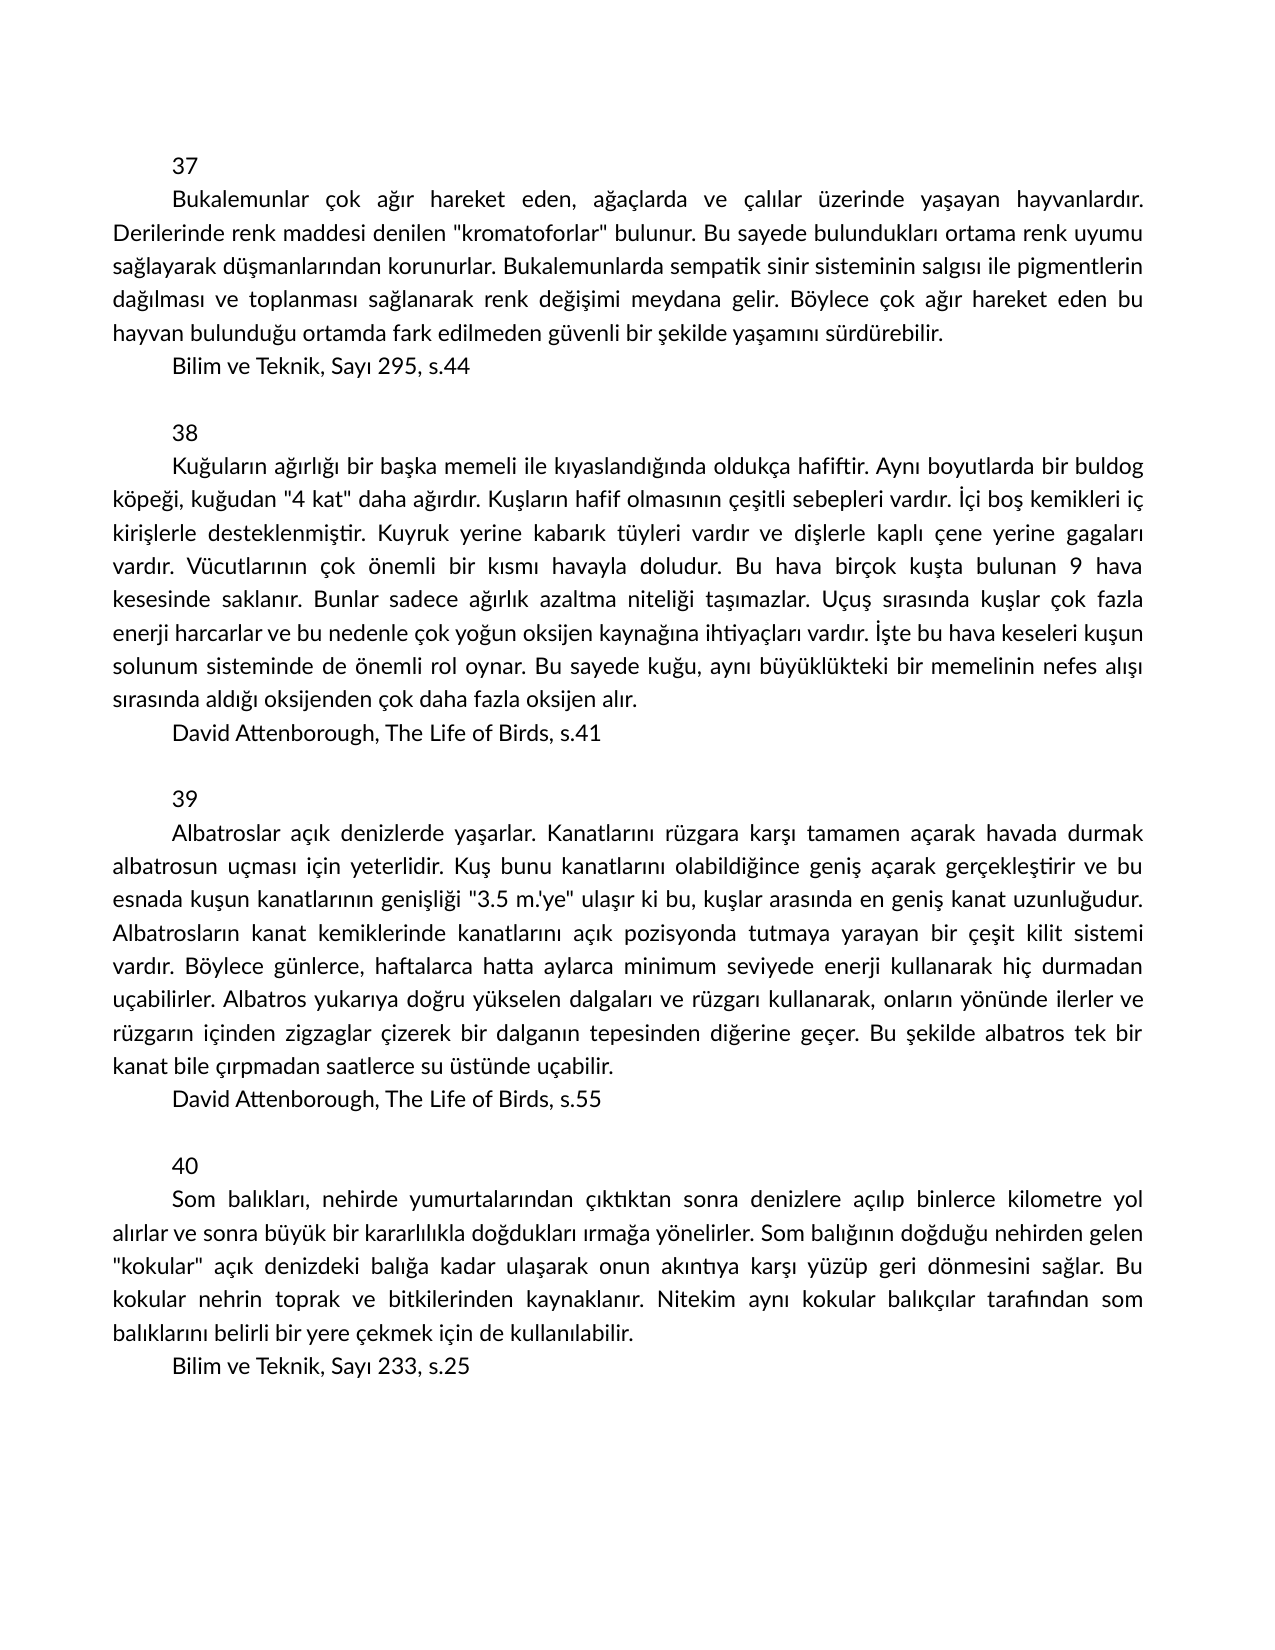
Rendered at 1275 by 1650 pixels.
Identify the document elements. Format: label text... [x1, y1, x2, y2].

text Kuğuların ağırlığı bir başka memeli ile kıyaslandığında oldukça hafiftir. Aynı boyutlarda bir buldog köpeği, kuğudan "4 kat" daha ağırdır. Kuşların hafif olmasının çeşitli sebepleri vardır. İçi boş kemikleri iç kirişlerle desteklenmiştir. Kuyruk yerine kabarık tüyleri vardır ve dişlerle kaplı çene yerine gagaları vardır. Vücutlarının çok önemli bir kısmı havayla doludur. Bu hava birçok kuşta bulunan 9 hava kesesinde saklanır. Bunlar sadece ağırlık azaltma niteliği taşımazlar. Uçuş sırasında kuşlar çok fazla enerji harcarlar ve bu nedenle çok yoğun oksijen kaynağına ihtiyaçları vardır. İşte bu hava keseleri kuşun solunum sisteminde de önemli rol oynar. Bu sayede kuğu, aynı büyüklükteki bir memelinin nefes alışı sırasında aldığı oksijenden çok daha fazla oksijen alır. [112, 448, 1145, 714]
text Bilim ve Teknik, Sayı 295, s.44 [112, 348, 1145, 381]
text Albatroslar açık denizlerde yaşarlar. Kanatlarını rüzgara karşı tamamen açarak havada durmak albatrosun uçması için yeterlidir. Kuş bunu kanatlarını olabildiğince geniş açarak gerçekleştirir ve bu esnada kuşun kanatlarının genişliği "3.5 m.'ye" ulaşır ki bu, kuşlar arasında en geniş kanat uzunluğudur. Albatrosların kanat kemiklerinde kanatlarını açık pozisyonda tutmaya yarayan bir çeşit kilit sistemi vardır. Böylece günlerce, haftalarca hatta aylarca minimum seviyede enerji kullanarak hiç durmadan uçabilirler. Albatros yukarıya doğru yükselen dalgaları ve rüzgarı kullanarak, onların yönünde ilerler ve rüzgarın içinden zigzaglar çizerek bir dalganın tepesinden diğerine geçer. Bu şekilde albatros tek bir kanat bile çırpmadan saatlerce su üstünde uçabilir. [112, 814, 1145, 1081]
text Som balıkları, nehirde yumurtalarından çıktıktan sonra denizlere açılıp binlerce kilometre yol alırlar ve sonra büyük bir kararlılıkla doğdukları ırmağa yönelirler. Som balığının doğduğu nehirden gelen "kokular" açık denizdeki balığa kadar ulaşarak onun akıntıya karşı yüzüp geri dönmesini sağlar. Bu kokular nehrin toprak ve bitkilerinden kaynaklanır. Nitekim aynı kokular balıkçılar tarafından som balıklarını belirli bir yere çekmek için de kullanılabilir. [112, 1181, 1145, 1348]
text 38 [112, 414, 1145, 448]
text 37 [112, 148, 1145, 181]
text 40 [112, 1148, 1145, 1181]
text David Attenborough, The Life of Birds, s.41 [112, 714, 1145, 748]
text Bukalemunlar çok ağır hareket eden, ağaçlarda ve çalılar üzerinde yaşayan hayvanlardır. Derilerinde renk maddesi denilen "kromatoforlar" bulunur. Bu sayede bulundukları ortama renk uyumu sağlayarak düşmanlarından korunurlar. Bukalemunlarda sempatik sinir sisteminin salgısı ile pigmentlerin dağılması ve toplanması sağlanarak renk değişimi meydana gelir. Böylece çok ağır hareket eden bu hayvan bulunduğu ortamda fark edilmeden güvenli bir şekilde yaşamını sürdürebilir. [112, 181, 1145, 348]
text 39 [112, 781, 1145, 814]
text Bilim ve Teknik, Sayı 233, s.25 [112, 1348, 1145, 1381]
text David Attenborough, The Life of Birds, s.55 [112, 1081, 1145, 1114]
